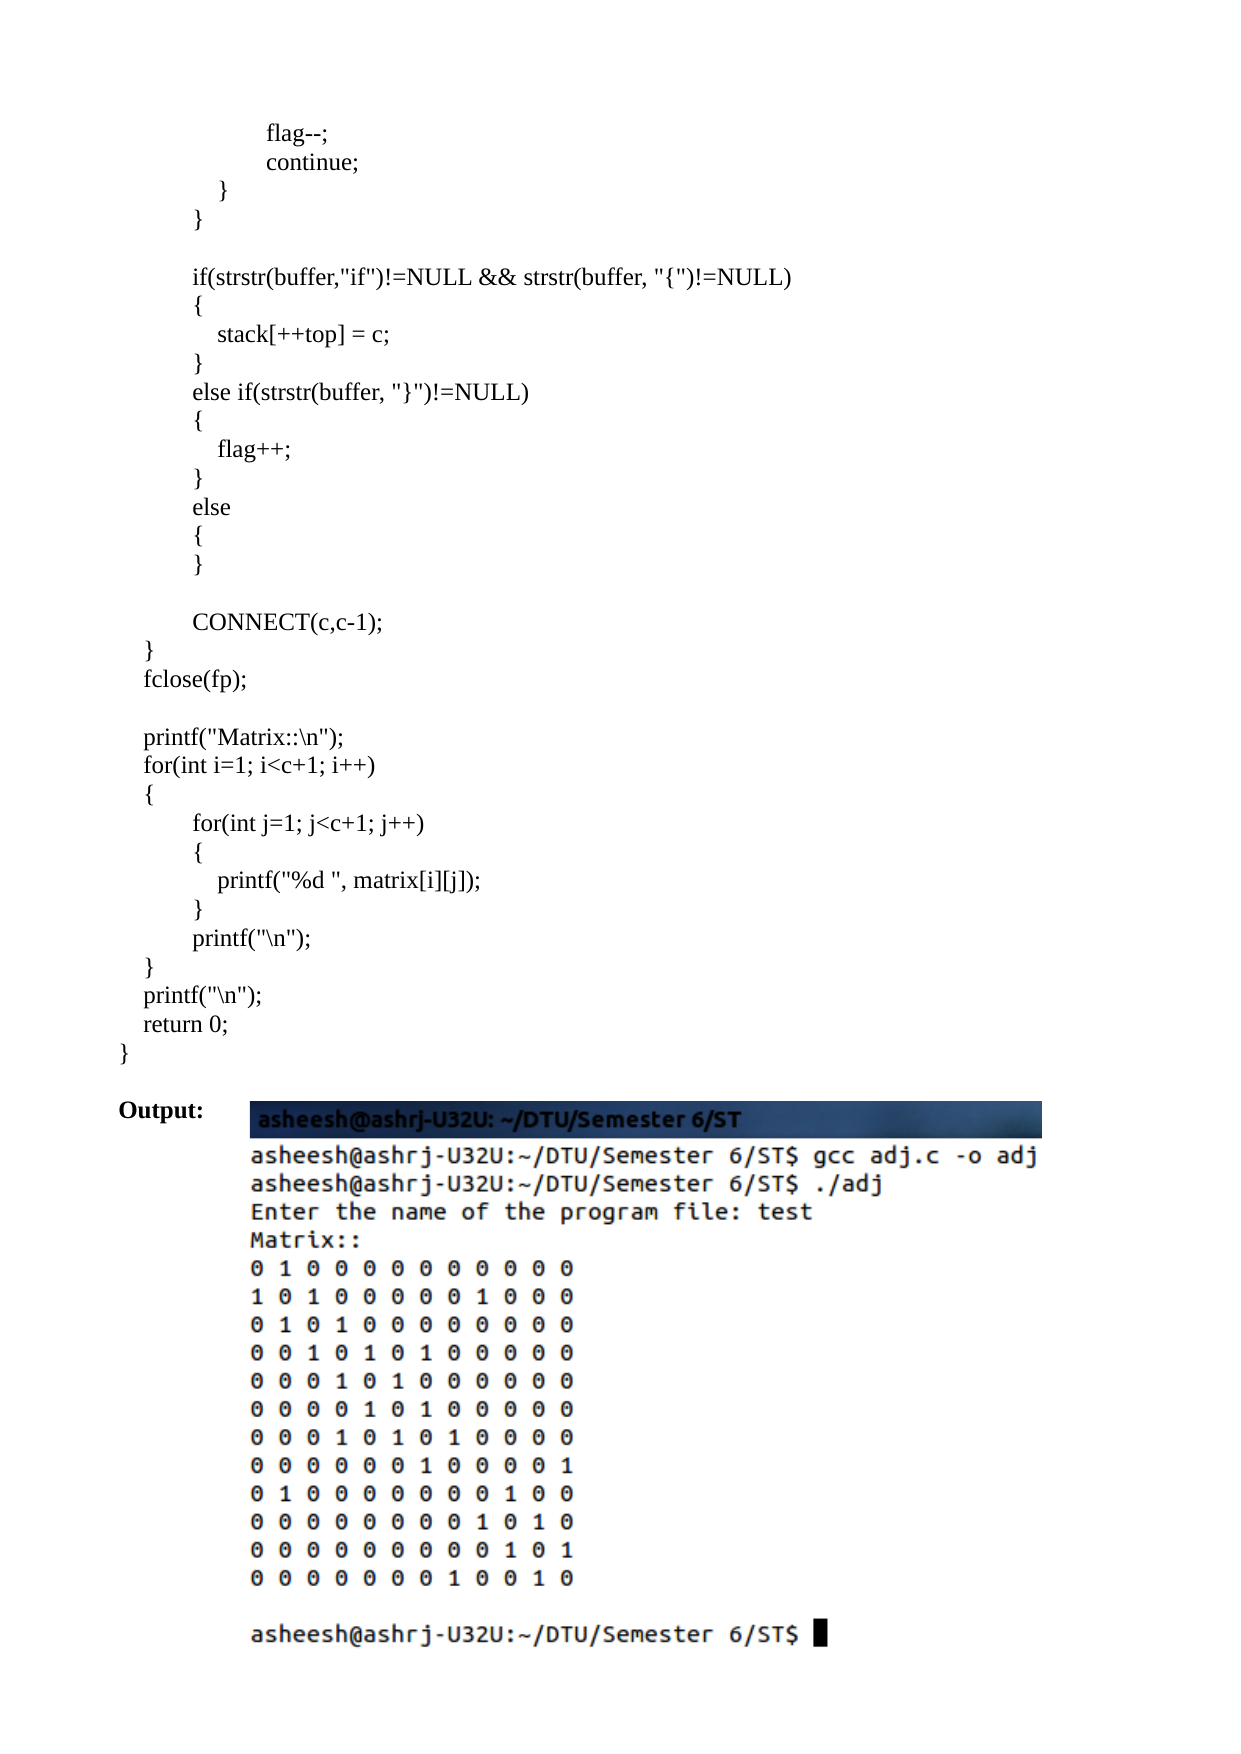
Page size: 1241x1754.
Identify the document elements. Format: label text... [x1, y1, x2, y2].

text { [118, 837, 1122, 866]
text printf("\n"); [118, 981, 1122, 1009]
text } [118, 176, 1122, 204]
text printf("\n"); [118, 923, 1122, 952]
text } [118, 894, 1122, 923]
text } [118, 1038, 1122, 1067]
text } [118, 952, 1122, 981]
text continue; [118, 147, 1122, 176]
text return 0; [118, 1009, 1122, 1038]
text } [118, 463, 1122, 492]
text else [118, 492, 1122, 521]
text } [118, 636, 1122, 664]
text flag--; [118, 118, 1122, 147]
text } [118, 204, 1122, 233]
picture [249, 1101, 1042, 1658]
text printf("%d ", matrix[i][j]); [118, 866, 1122, 894]
text printf("Matrix::\n"); [118, 722, 1122, 751]
text if(strstr(buffer,"if")!=NULL && strstr(buffer, "{")!=NULL) [118, 262, 1122, 291]
text for(int j=1; j<c+1; j++) [118, 808, 1122, 837]
text { [118, 406, 1122, 434]
text { [118, 521, 1122, 549]
text { [118, 291, 1122, 319]
text flag++; [118, 434, 1122, 463]
text } [118, 348, 1122, 377]
text } [118, 549, 1122, 578]
text for(int i=1; i<c+1; i++) [118, 751, 1122, 779]
text CONNECT(c,c-1); [118, 607, 1122, 636]
text else if(strstr(buffer, "}")!=NULL) [118, 377, 1122, 406]
text stack[++top] = c; [118, 319, 1122, 348]
text Output: [118, 1096, 1122, 1124]
text fclose(fp); [118, 664, 1122, 693]
text { [118, 779, 1122, 808]
